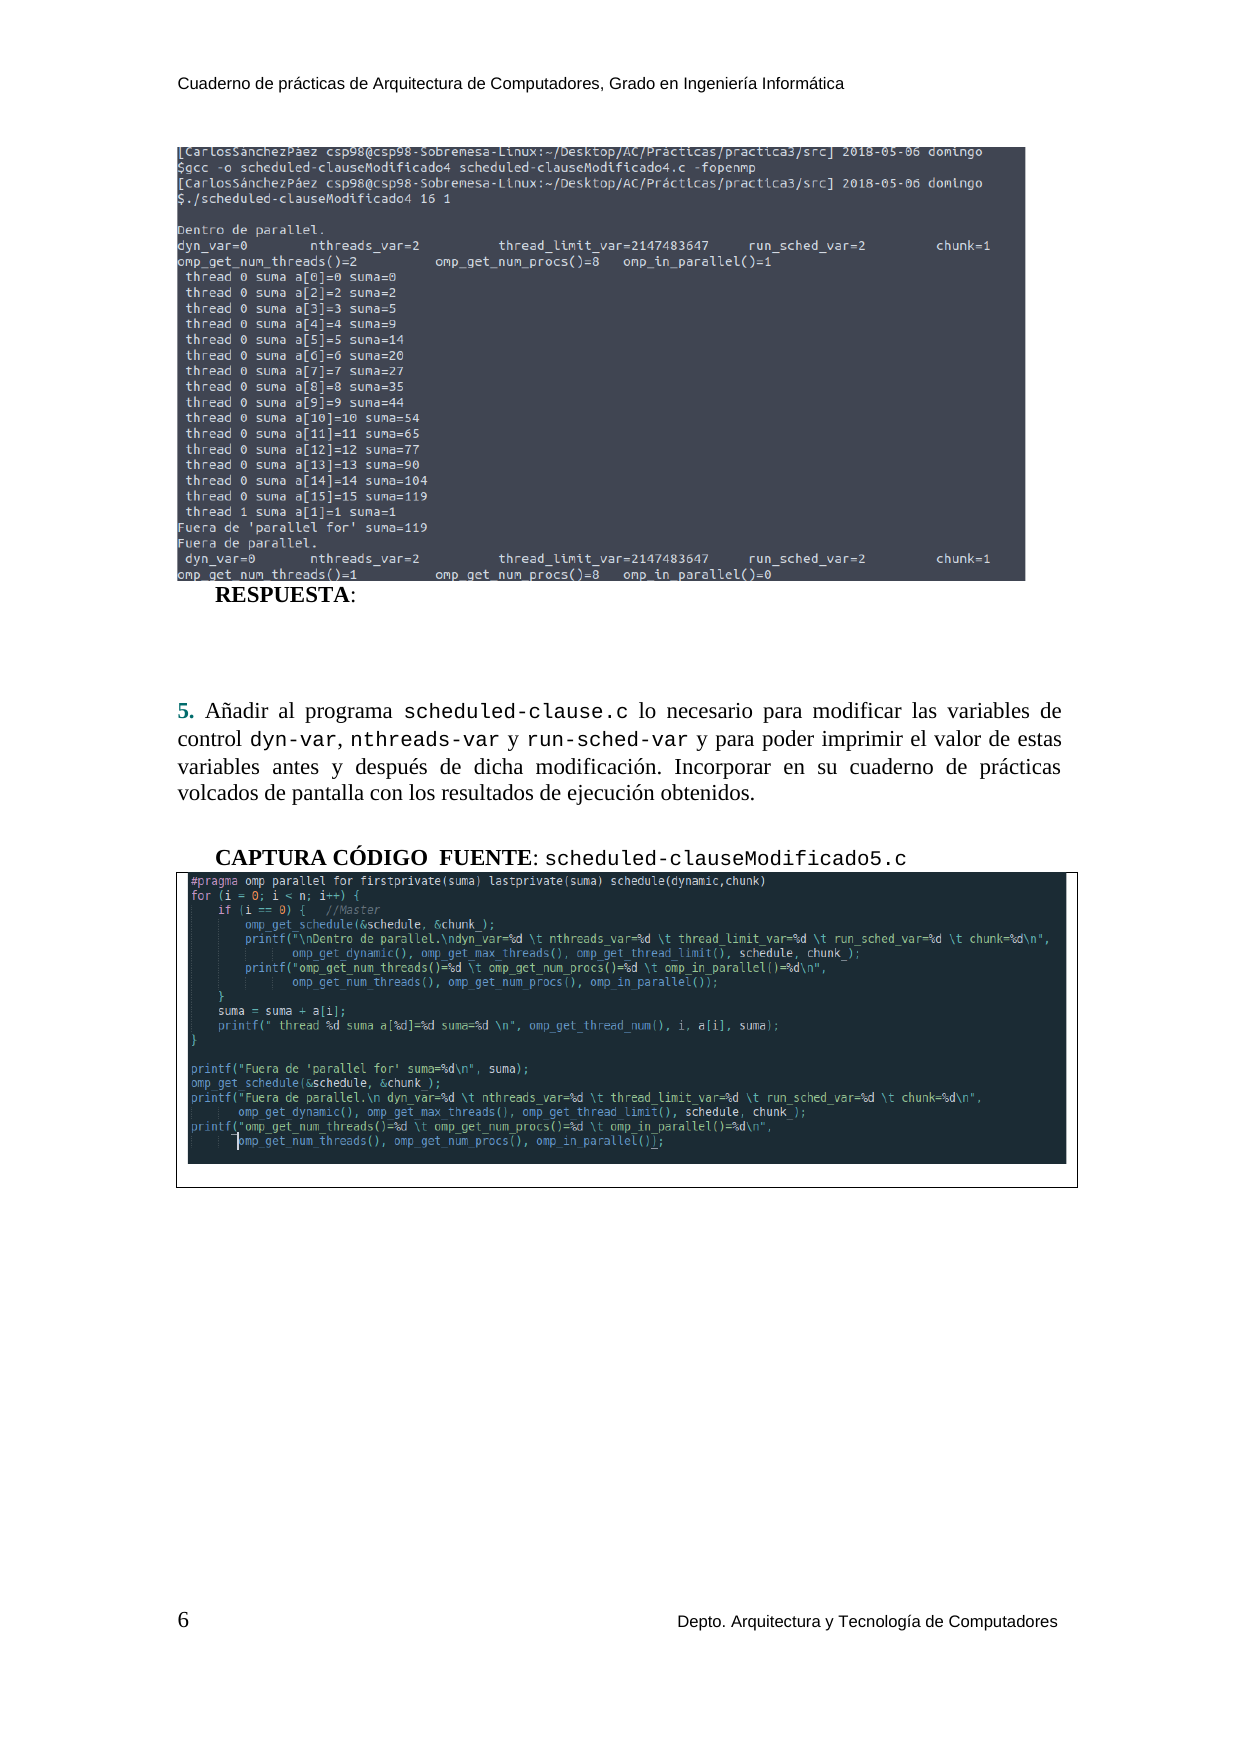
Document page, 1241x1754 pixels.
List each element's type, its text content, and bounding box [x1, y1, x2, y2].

table_header [1067, 873, 1077, 1163]
text CAPTURA CÓDIGO FUENTE: scheduled-clauseModificado5.c [215, 844, 1063, 872]
table_header [177, 1164, 1077, 1187]
list 5. Añadir al programa scheduled-clause.c lo necesario para modificar las variables de control dyn-var, nthreads-var y run-sched-var y para poder imprimir el valor de estas variables antes y después de dicha modificación. Incorporar en su cuaderno de prácticas volcados de pantalla con los resultados de ejecución obtenidos. [177, 697, 1063, 805]
table_header [177, 873, 187, 1163]
text RESPUESTA: [215, 148, 1063, 607]
picture [187, 872, 1067, 1164]
picture [177, 147, 1026, 581]
